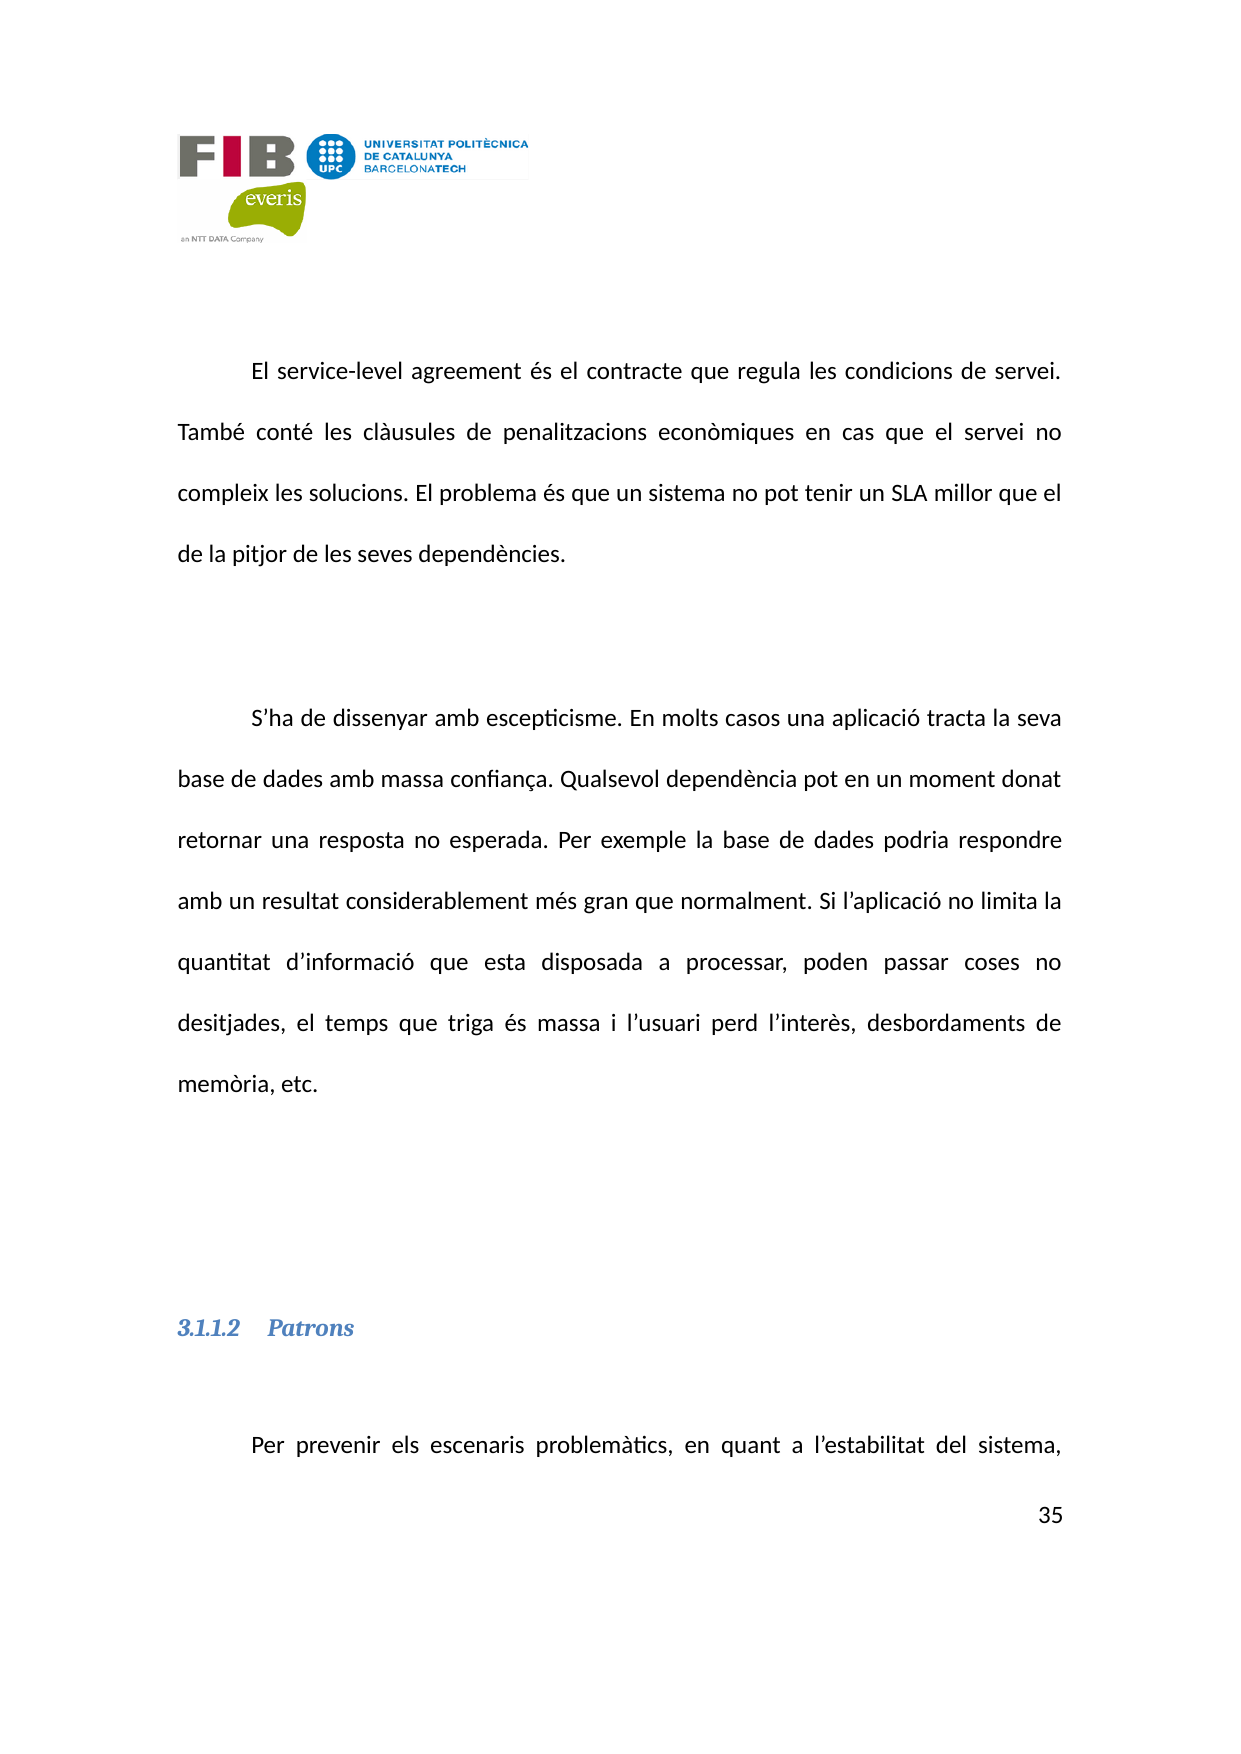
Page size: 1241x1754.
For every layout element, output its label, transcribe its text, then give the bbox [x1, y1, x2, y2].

text El service-level agreement és el contracte que regula les condicions de servei. També conté les clàusules de penalitzacions econòmiques en cas que el servei no compleix les solucions. El problema és que un sistema no pot tenir un SLA millor que el de la pitjor de les seves dependències. [177, 355, 1063, 569]
picture [177, 134, 529, 243]
text Per prevenir els escenaris problemàtics, en quant a l’estabilitat del sistema, [177, 1429, 1063, 1459]
text S’ha de dissenyar amb escepticisme. En molts casos una aplicació tracta la seva base de dades amb massa confiança. Qualsevol dependència pot en un moment donat retornar una resposta no esperada. Per exemple la base de dades podria respondre amb un resultat considerablement més gran que normalment. Si l’aplicació no limita la quantitat d’informació que esta disposada a processar, poden passar coses no desitjades, el temps que triga és massa i l’usuari perd l’interès, desbordaments de memòria, etc. [177, 702, 1063, 1099]
subtitle Patrons [177, 1314, 1063, 1343]
